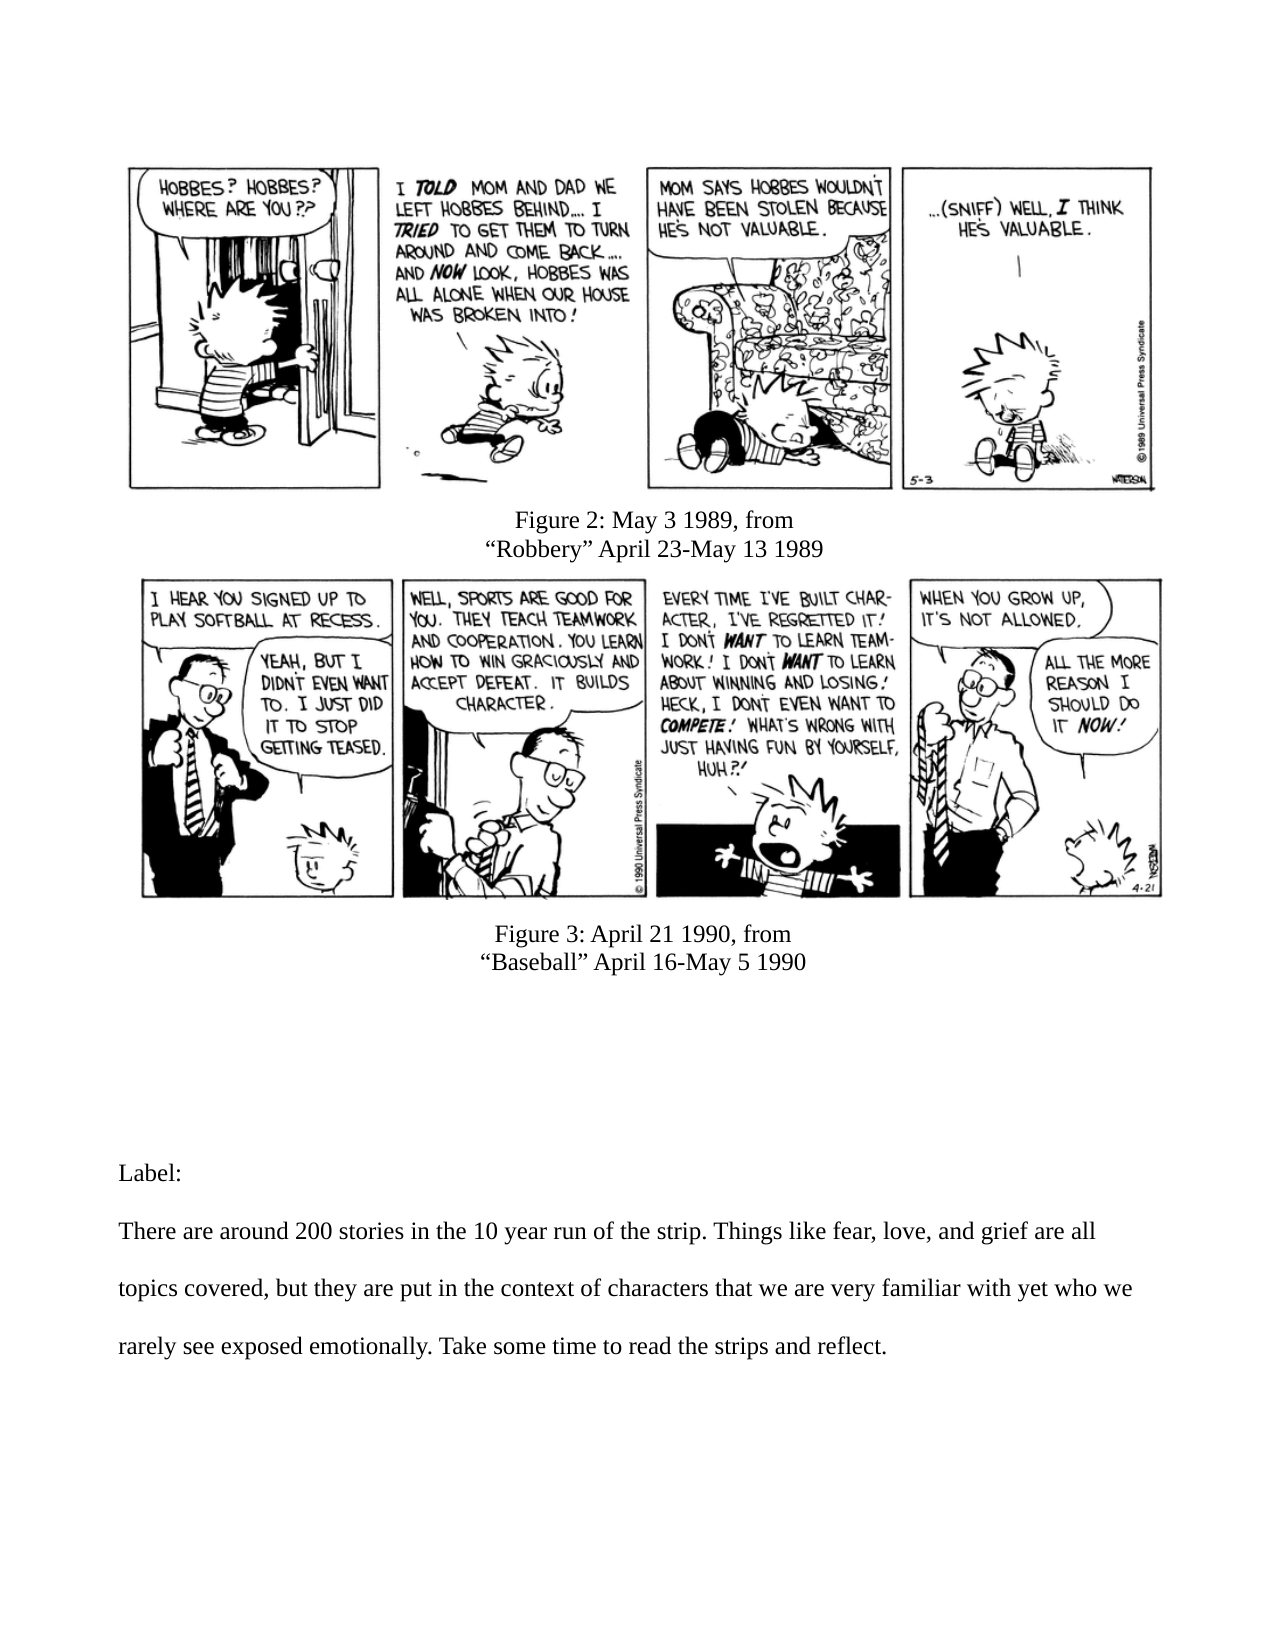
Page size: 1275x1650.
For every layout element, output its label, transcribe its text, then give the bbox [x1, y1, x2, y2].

picture [116, 154, 1167, 506]
picture [139, 576, 1164, 900]
text Label: [118, 1158, 1157, 1187]
text There are around 200 stories in the 10 year run of the strip. Things like fear, love, and grief are all topics covered, but they are put in the context of characters that we are very familiar with yet who we rarely see exposed emotionally. Take some time to read the strips and reflect. [118, 1216, 1157, 1360]
